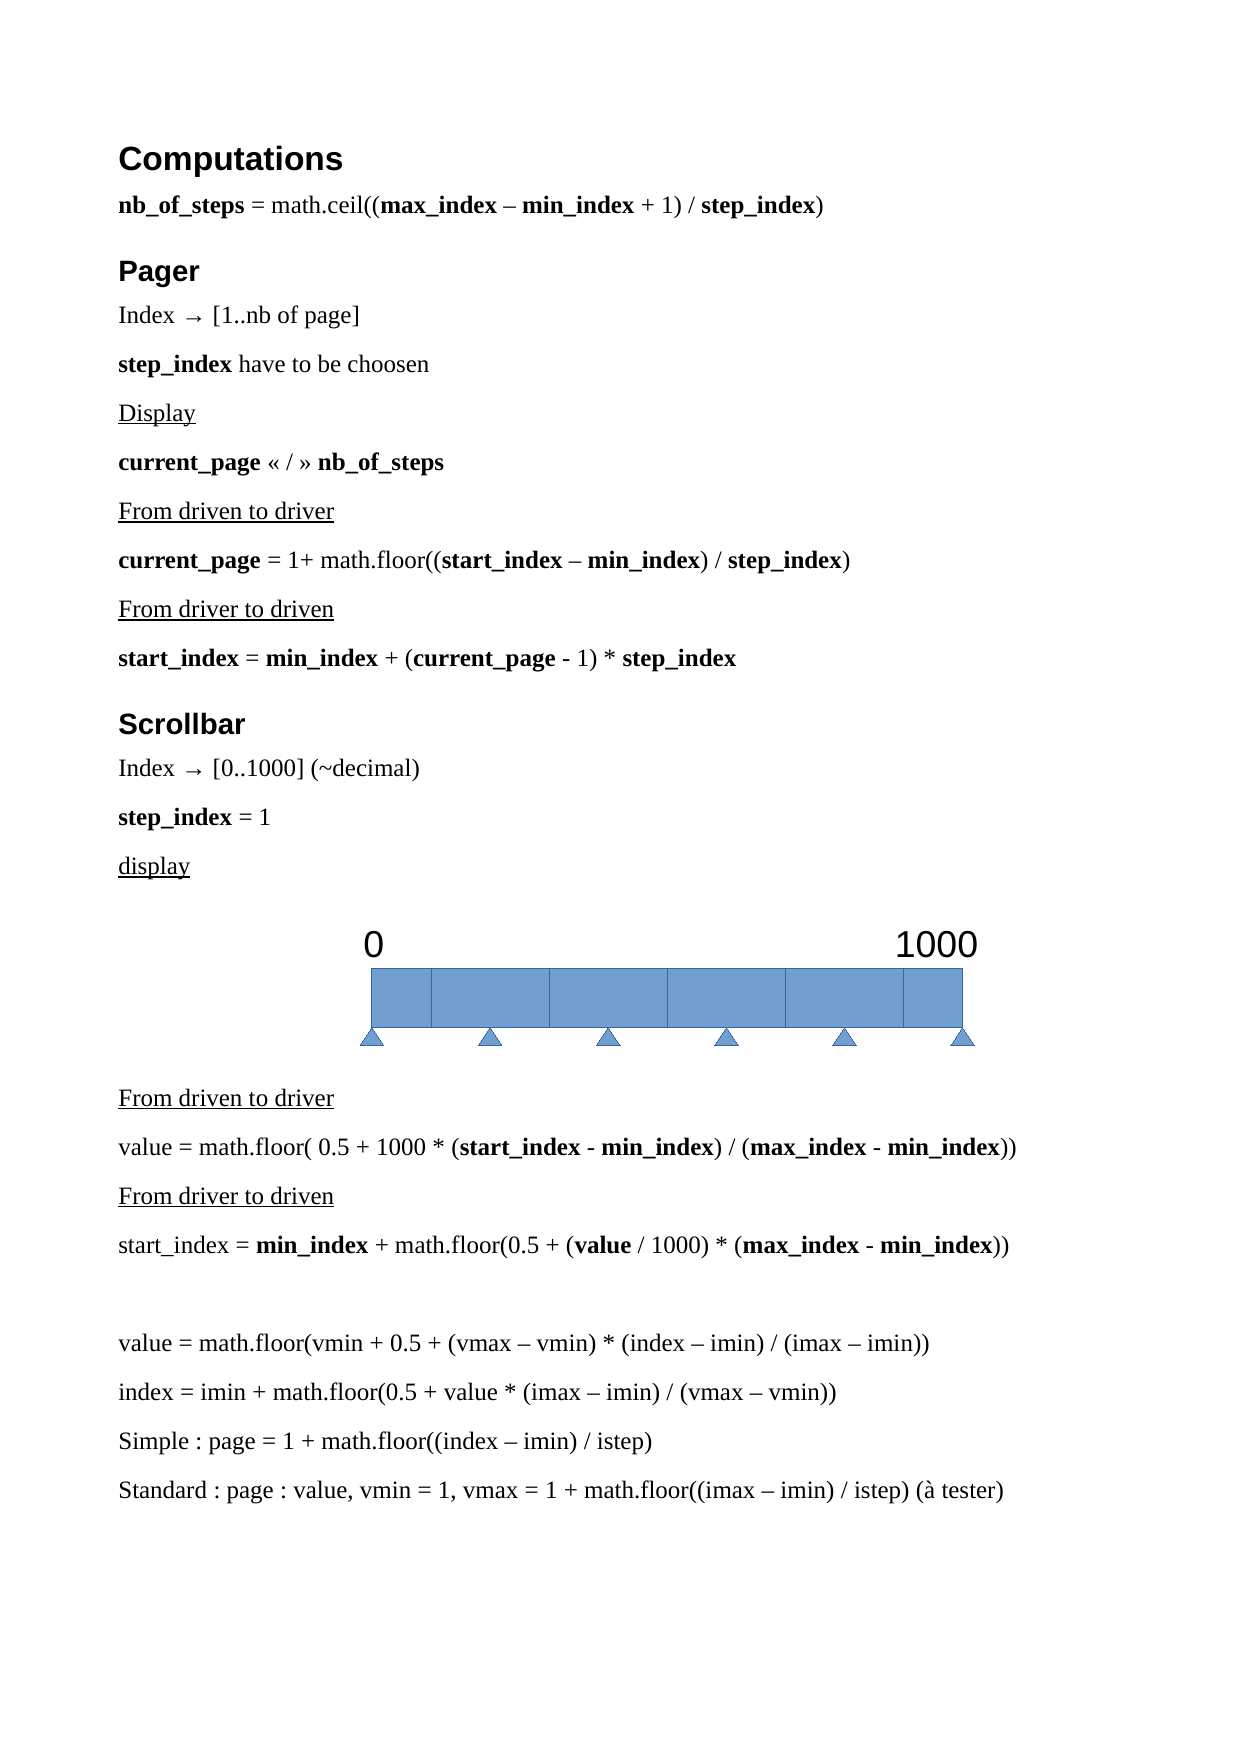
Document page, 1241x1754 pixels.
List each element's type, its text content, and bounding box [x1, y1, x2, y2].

subtitle Pager [118, 254, 1122, 287]
subtitle Scrollbar [118, 707, 1122, 741]
text Standard : page : value, vmin = 1, vmax = 1 + math.floor((imax – imin) / istep) (à tester) [118, 1475, 1122, 1504]
text Index → [0..1000] (~decimal) [118, 753, 1122, 782]
text value = math.floor( 0.5 + 1000 * (start_index - min_index) / (max_index - min_index)) [118, 1132, 1122, 1161]
text step_index have to be choosen [118, 349, 1122, 378]
text Simple : page = 1 + math.floor((index – imin) / istep) [118, 1426, 1122, 1455]
text value = math.floor(vmin + 0.5 + (vmax – vmin) * (index – imin) / (imax – imin)) [118, 1328, 1122, 1357]
text current_page « / » nb_of_steps [118, 447, 1122, 476]
text Display [118, 398, 1122, 427]
text Index → [1..nb of page] [118, 300, 1122, 329]
text start_index = min_index + math.floor(0.5 + (value / 1000) * (max_index - min_index)) [118, 1230, 1122, 1259]
text display [118, 851, 1122, 880]
text current_page = 1+ math.floor((start_index – min_index) / step_index) [118, 545, 1122, 574]
text start_index = min_index + (current_page - 1) * step_index [118, 643, 1122, 672]
text From driven to driver [118, 901, 1122, 1112]
text From driven to driver [118, 496, 1122, 525]
text display [348, 915, 996, 1065]
text From driver to driven [118, 1181, 1122, 1210]
text nb_of_steps = math.ceil((max_index – min_index + 1) / step_index) [118, 190, 1122, 219]
subtitle Computations [118, 139, 1122, 178]
text step_index = 1 [118, 802, 1122, 831]
text index = imin + math.floor(0.5 + value * (imax – imin) / (vmax – vmin)) [118, 1377, 1122, 1406]
text From driver to driven [118, 594, 1122, 623]
